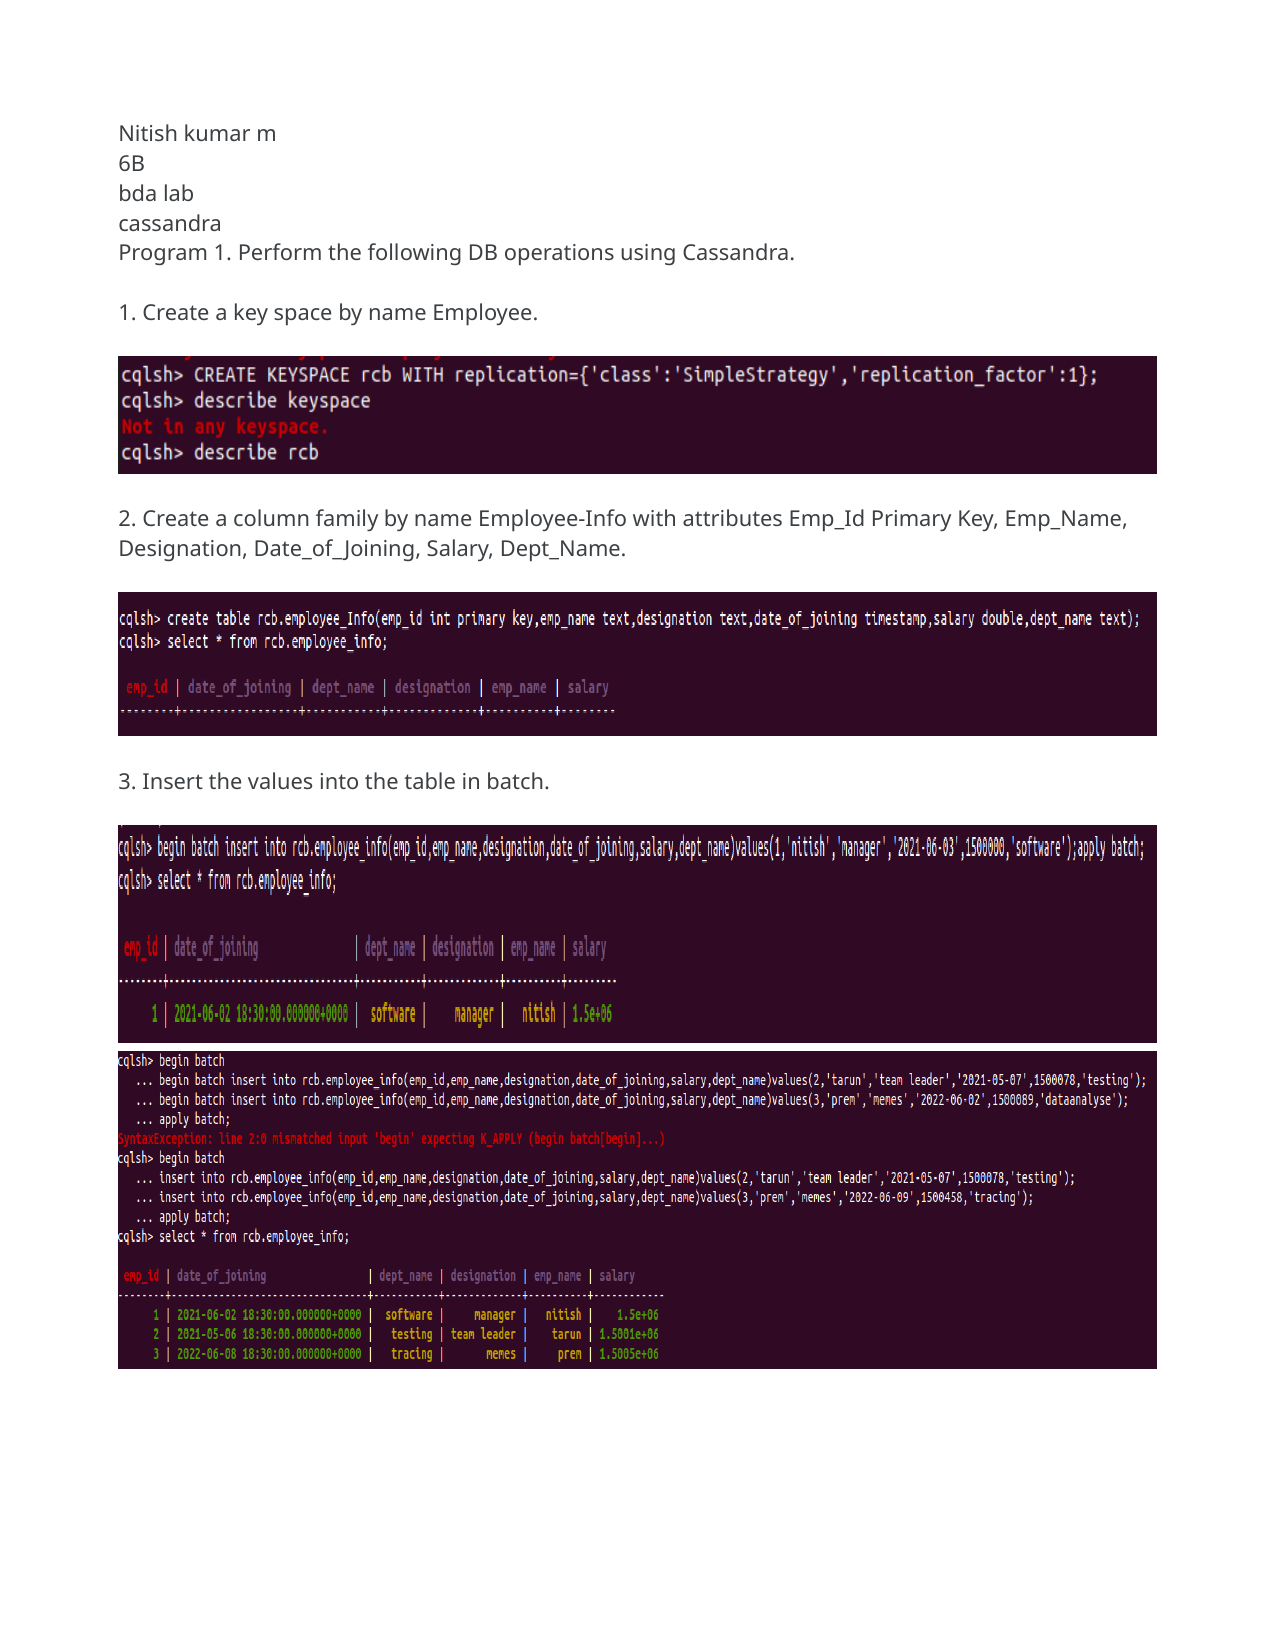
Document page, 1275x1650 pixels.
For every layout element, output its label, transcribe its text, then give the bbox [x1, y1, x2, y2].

text Program 1. Perform the following DB operations using Cassandra. [118, 237, 1157, 267]
picture [118, 592, 1157, 736]
picture [118, 1051, 1157, 1369]
text 1. Create a key space by name Employee. [118, 297, 1157, 327]
text 3. Insert the values into the table in batch. [118, 766, 1157, 795]
text Nitish kumar m [118, 118, 1157, 148]
text 2. Create a column family by name Employee-Info with attributes Emp_Id Primary Key, Emp_Name, Designation, Date_of_Joining, Salary, Dept_Name. [118, 503, 1157, 563]
text 6B [118, 148, 1157, 178]
picture [118, 356, 1157, 474]
text cassandra [118, 207, 1157, 237]
text bda lab [118, 178, 1157, 207]
picture [118, 825, 1157, 1043]
